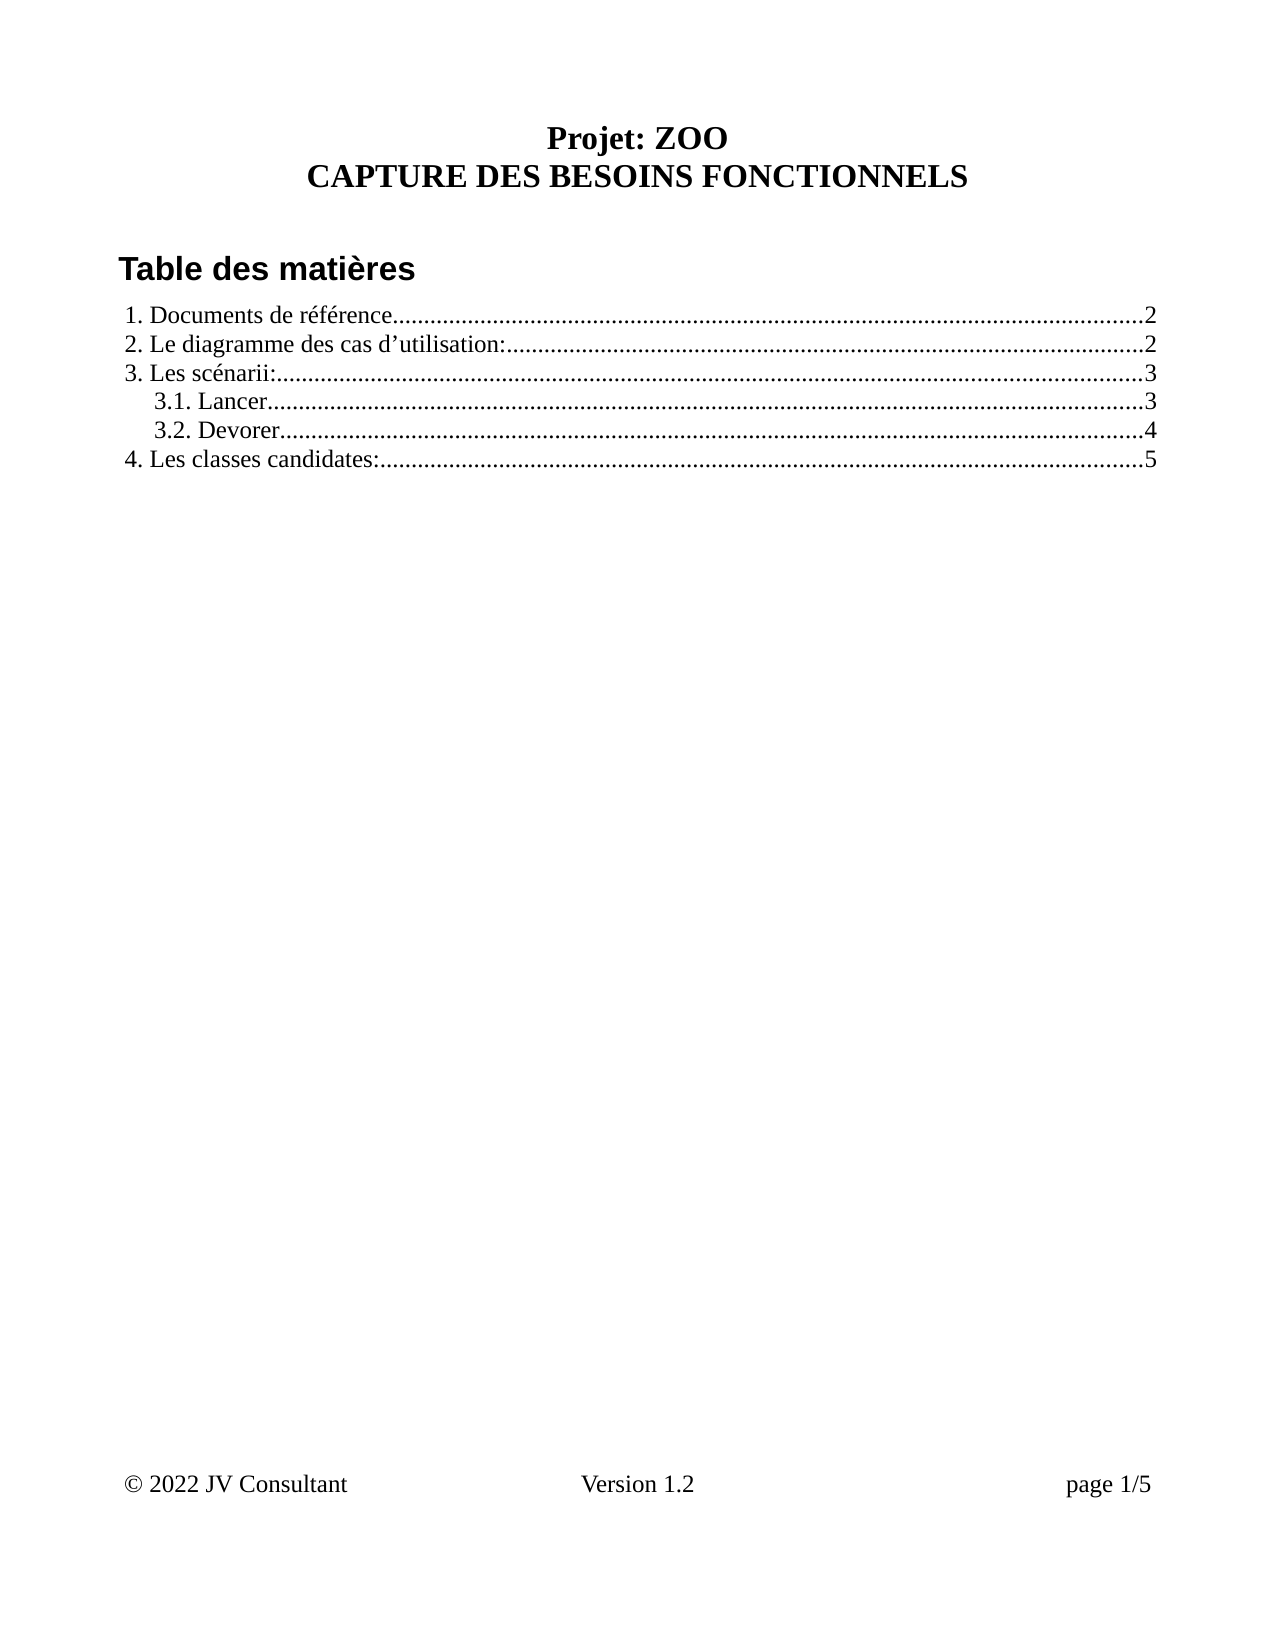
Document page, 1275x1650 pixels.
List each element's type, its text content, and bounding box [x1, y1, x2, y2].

text 1. Documents de référence 2 [118, 300, 1157, 329]
text 3.2. Devorer 4 [148, 415, 1157, 444]
text 3.1. Lancer 3 [148, 386, 1157, 415]
text 4. Les classes candidates: 5 [118, 444, 1157, 473]
text 3. Les scénarii: 3 [118, 358, 1157, 386]
text 2. Le diagramme des cas d’utilisation: 2 [118, 329, 1157, 358]
subtitle Table des matières [118, 249, 1157, 288]
